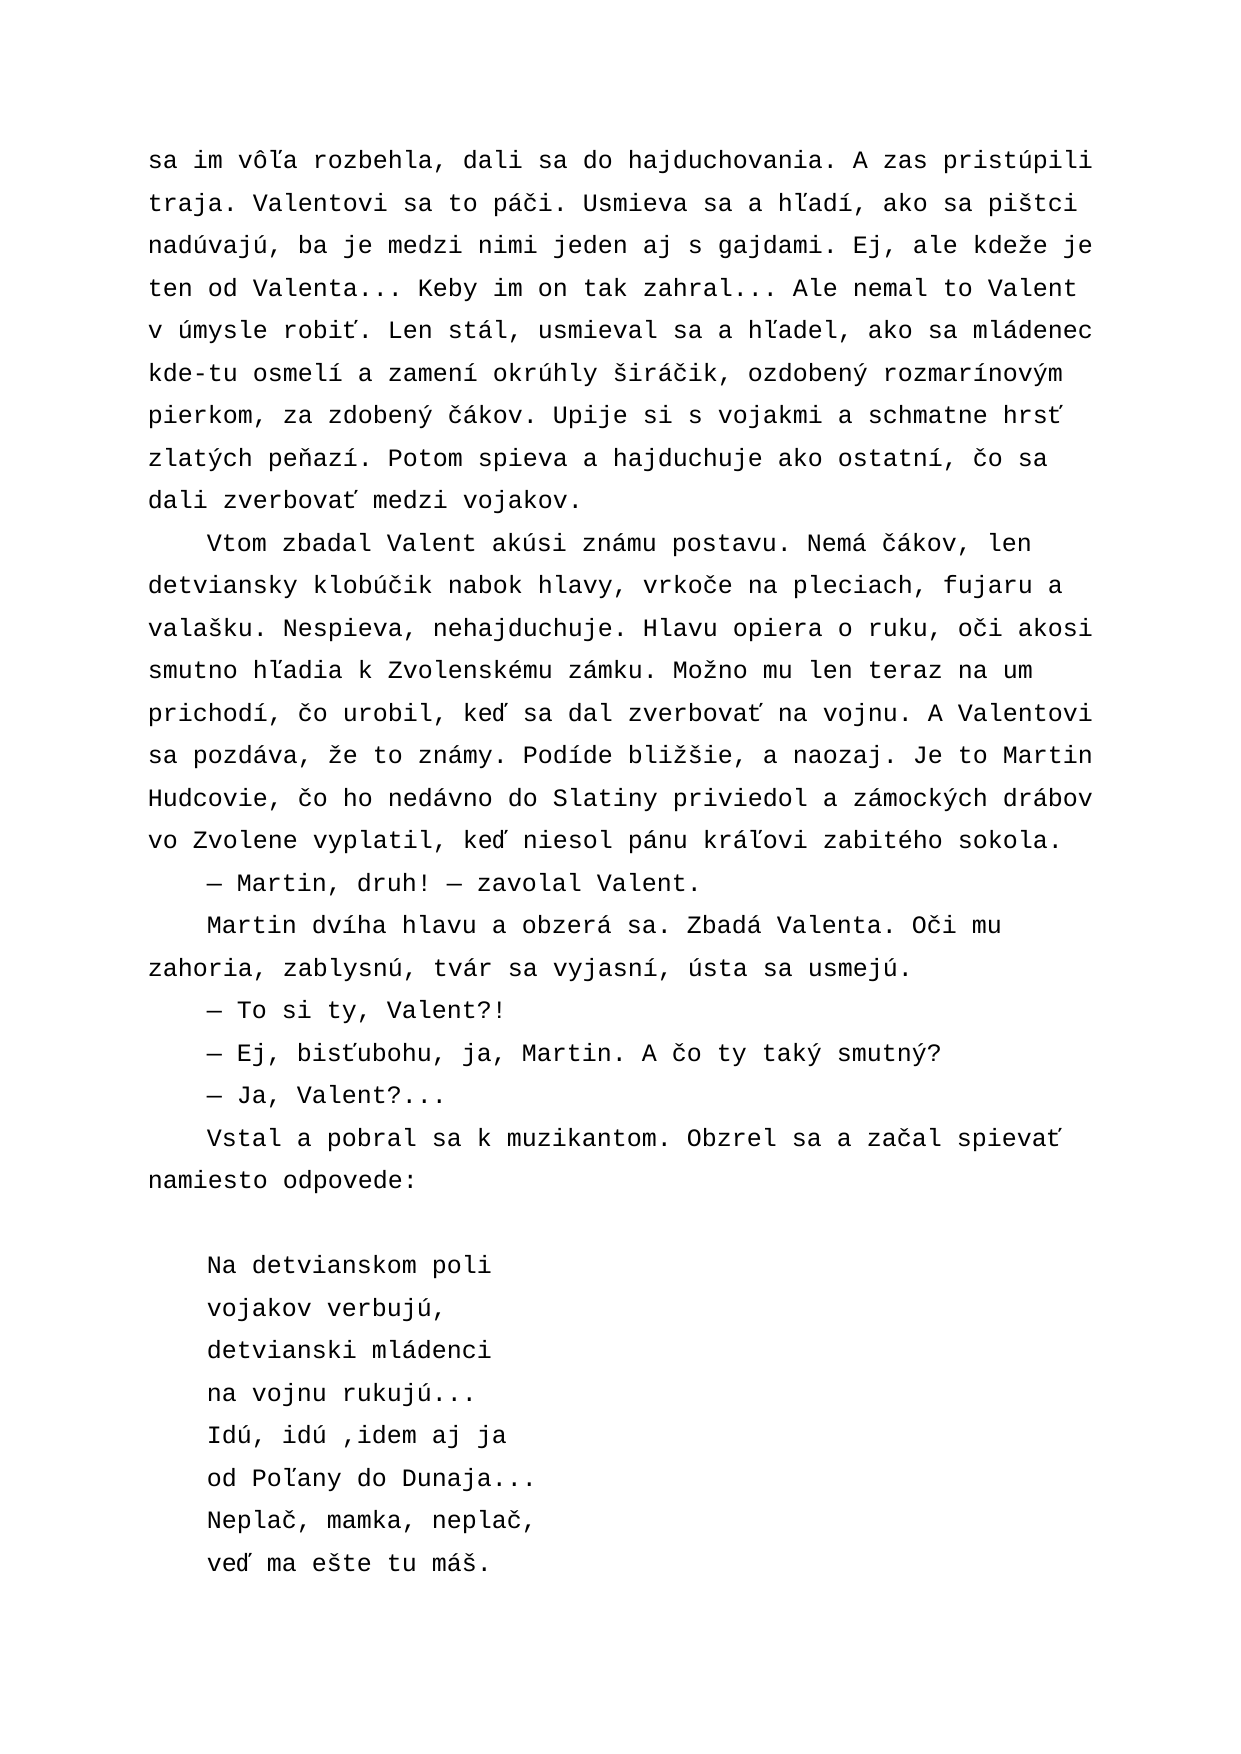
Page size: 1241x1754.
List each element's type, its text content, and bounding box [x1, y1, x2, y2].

text — Ja, Valent?... [148, 1083, 1093, 1111]
text na vojnu rukujú... [148, 1380, 1093, 1408]
text Martin dvíha hlavu a obzerá sa. Zbadá Valenta. Oči mu zahoria, zablysnú, tvár sa vyjasní, ústa sa usmejú. [148, 913, 1093, 983]
text Neplač, mamka, neplač, [148, 1508, 1093, 1536]
text od Poľany do Dunaja... [148, 1465, 1093, 1493]
text vojakov verbujú, [148, 1295, 1093, 1323]
text — Ej, bisťubohu, ja, Martin. A čo ty taký smutný? [148, 1040, 1093, 1068]
text veď ma ešte tu máš. [148, 1550, 1093, 1578]
text — Martin, druh! — zavolal Valent. [148, 870, 1093, 898]
text Vtom zbadal Valent akúsi známu postavu. Nemá čákov, len detviansky klobúčik nabok hlavy, vrkoče na pleciach, fujaru a valašku. Nespieva, nehajduchuje. Hlavu opiera o ruku, oči akosi smutno hľadia k Zvolenskému zámku. Možno mu len teraz na um prichodí, čo urobil, keď sa dal zverbovať na vojnu. A Valentovi sa pozdáva, že to známy. Podíde bližšie, a naozaj. Je to Martin Hudcovie, čo ho nedávno do Slatiny priviedol a zámockých drábov vo Zvolene vyplatil, keď niesol pánu kráľovi zabitého sokola. [148, 530, 1093, 856]
text sa im vôľa rozbehla, dali sa do hajduchovania. A zas pristúpili traja. Valentovi sa to páči. Usmieva sa a hľadí, ako sa pištci nadúvajú, ba je medzi nimi jeden aj s gajdami. Ej, ale kdeže je ten od Valenta... Keby im on tak zahral... Ale nemal to Valent v úmysle robiť. Len stál, usmieval sa a hľadel, ako sa mládenec kde-tu osmelí a zamení okrúhly širáčik, ozdobený rozmarínovým pierkom, za zdobený čákov. Upije si s vojakmi a schmatne hrsť zlatých peňazí. Potom spieva a hajduchuje ako ostatní, čo sa dali zverbovať medzi vojakov. [148, 148, 1093, 516]
text — To si ty, Valent?! [148, 998, 1093, 1026]
text Na detvianskom poli [148, 1253, 1093, 1281]
text Vstal a pobral sa k muzikantom. Obzrel sa a začal spievať namiesto odpovede: [148, 1125, 1093, 1196]
text detvianski mládenci [148, 1338, 1093, 1366]
text Idú, idú ,idem aj ja [148, 1423, 1093, 1451]
